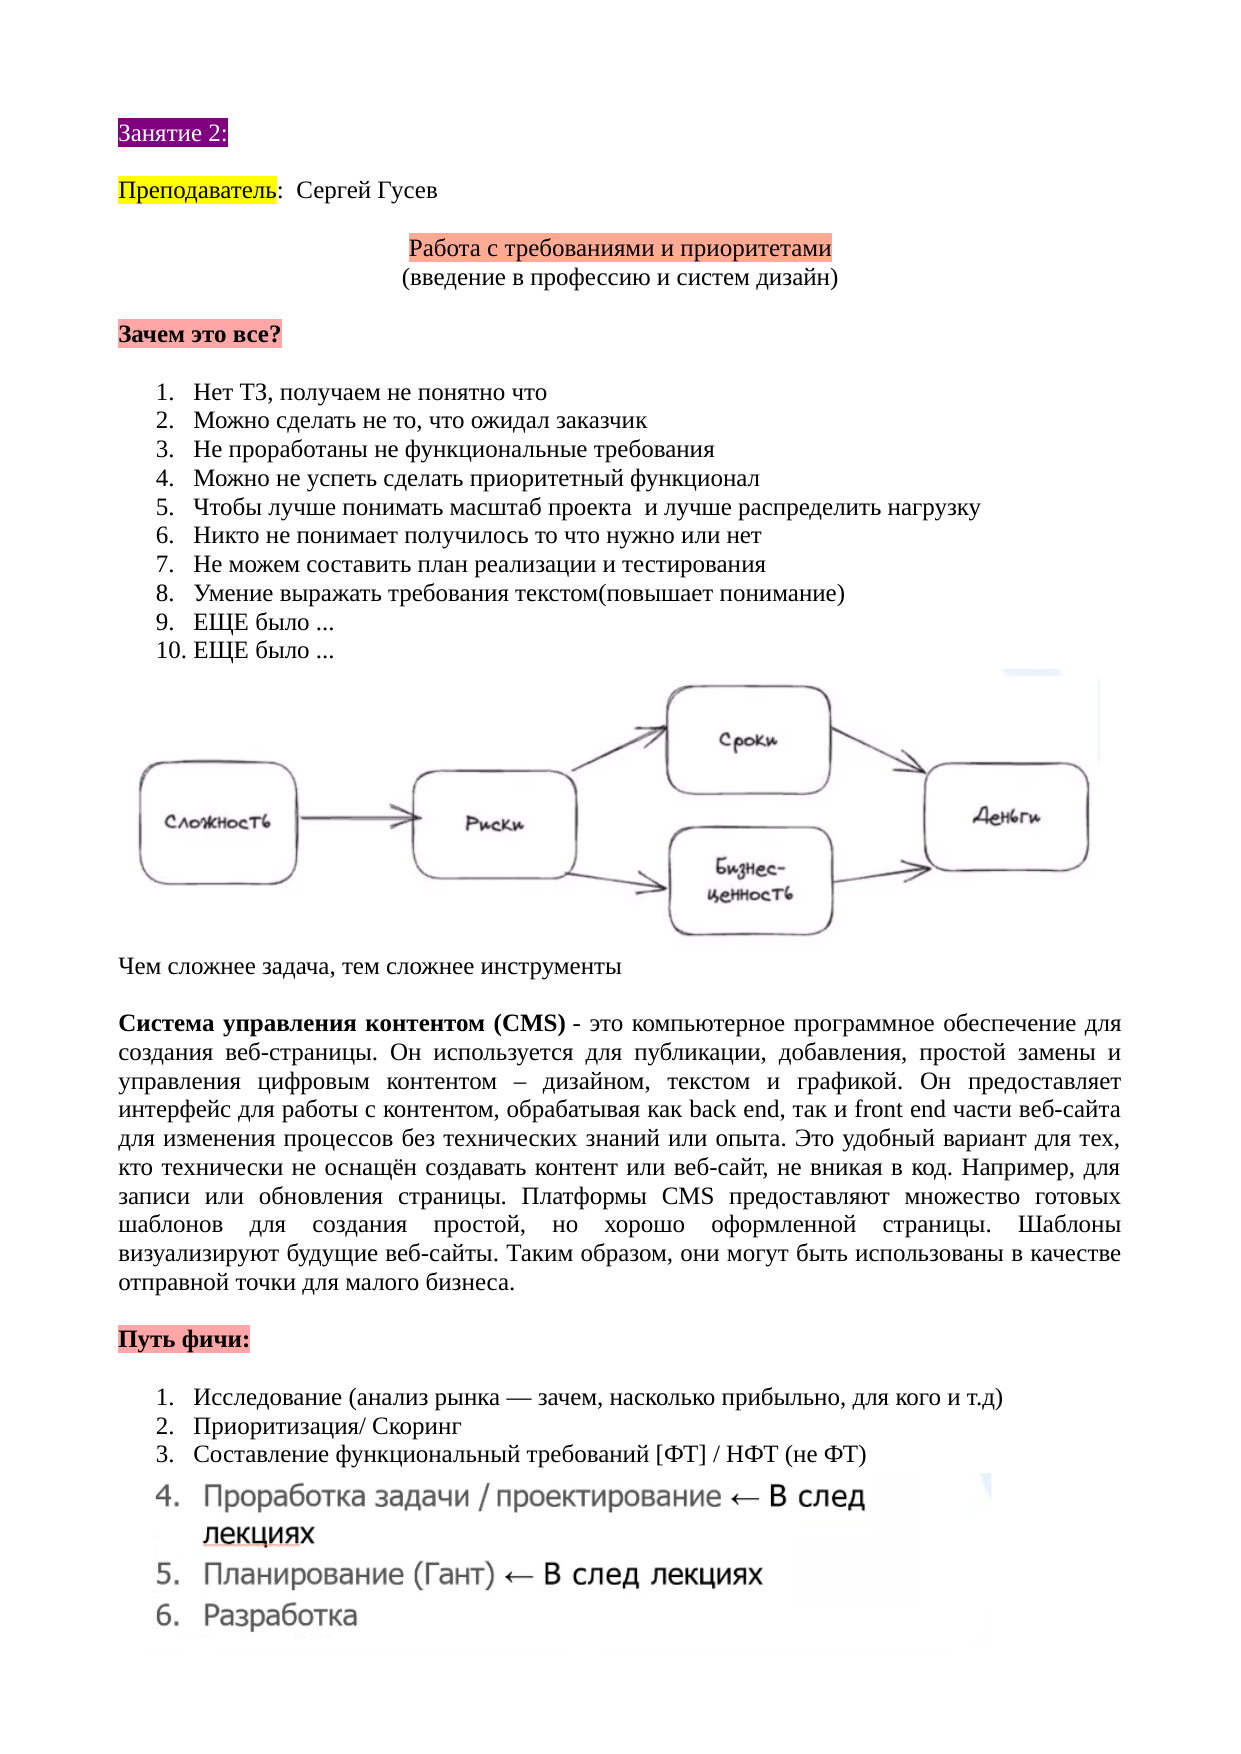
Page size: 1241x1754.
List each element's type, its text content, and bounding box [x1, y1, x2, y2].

list Не можем составить план реализации и тестирования [156, 549, 1122, 578]
list Никто не понимает получилось то что нужно или нет [156, 521, 1122, 549]
list Чтобы лучше понимать масштаб проекта и лучше распределить нагрузку [156, 492, 1122, 521]
list Нет ТЗ, получаем не понятно что [156, 377, 1122, 406]
list Можно не успеть сделать приоритетный функционал [156, 463, 1122, 492]
text Преподаватель: Сергей Гусев [118, 176, 1122, 204]
text Система управления контентом (CMS) - это компьютерное программное обеспечение для создания веб-страницы. Он используется для публикации, добавления, простой замены и управления цифровым контентом – дизайном, текстом и графикой. Он предоставляет интерфейс для работы с контентом, обрабатывая как back end, так и front end части веб-сайта для изменения процессов без технических знаний или опыта. Это удобный вариант для тех, кто технически не оснащён создавать контент или веб-сайт, не вникая в код. Например, для записи или обновления страницы. Платформы CMS предоставляют множество готовых шаблонов для создания простой, но хорошо оформленной страницы. Шаблоны визуализируют будущие веб-сайты. Таким образом, они могут быть использованы в качестве отправной точки для малого бизнеса. [118, 1008, 1122, 1296]
text Занятие 2: [118, 118, 1122, 147]
list Составление функциональный требований [ФТ] / НФТ (не ФТ) [156, 1439, 1122, 1468]
text Путь фичи: [118, 1324, 1122, 1353]
list ЕЩЕ было ... [156, 607, 1122, 636]
list Можно сделать не то, что ожидал заказчик [156, 406, 1122, 434]
picture [132, 669, 1100, 951]
list Умение выражать требования текстом(повышает понимание) [156, 578, 1122, 607]
picture [145, 1473, 992, 1656]
text Работа с требованиями и приоритетами [118, 233, 1122, 262]
text Зачем это все? [118, 319, 1122, 348]
list Исследование (анализ рынка — зачем, насколько прибыльно, для кого и т.д) [156, 1382, 1122, 1411]
list Приоритизация/ Скоринг [156, 1411, 1122, 1439]
list Не проработаны не функциональные требования [156, 434, 1122, 463]
list ЕЩЕ было ... [156, 636, 1122, 664]
text Чем сложнее задача, тем сложнее инструменты [118, 664, 1122, 979]
text (введение в профессию и систем дизайн) [118, 262, 1122, 291]
